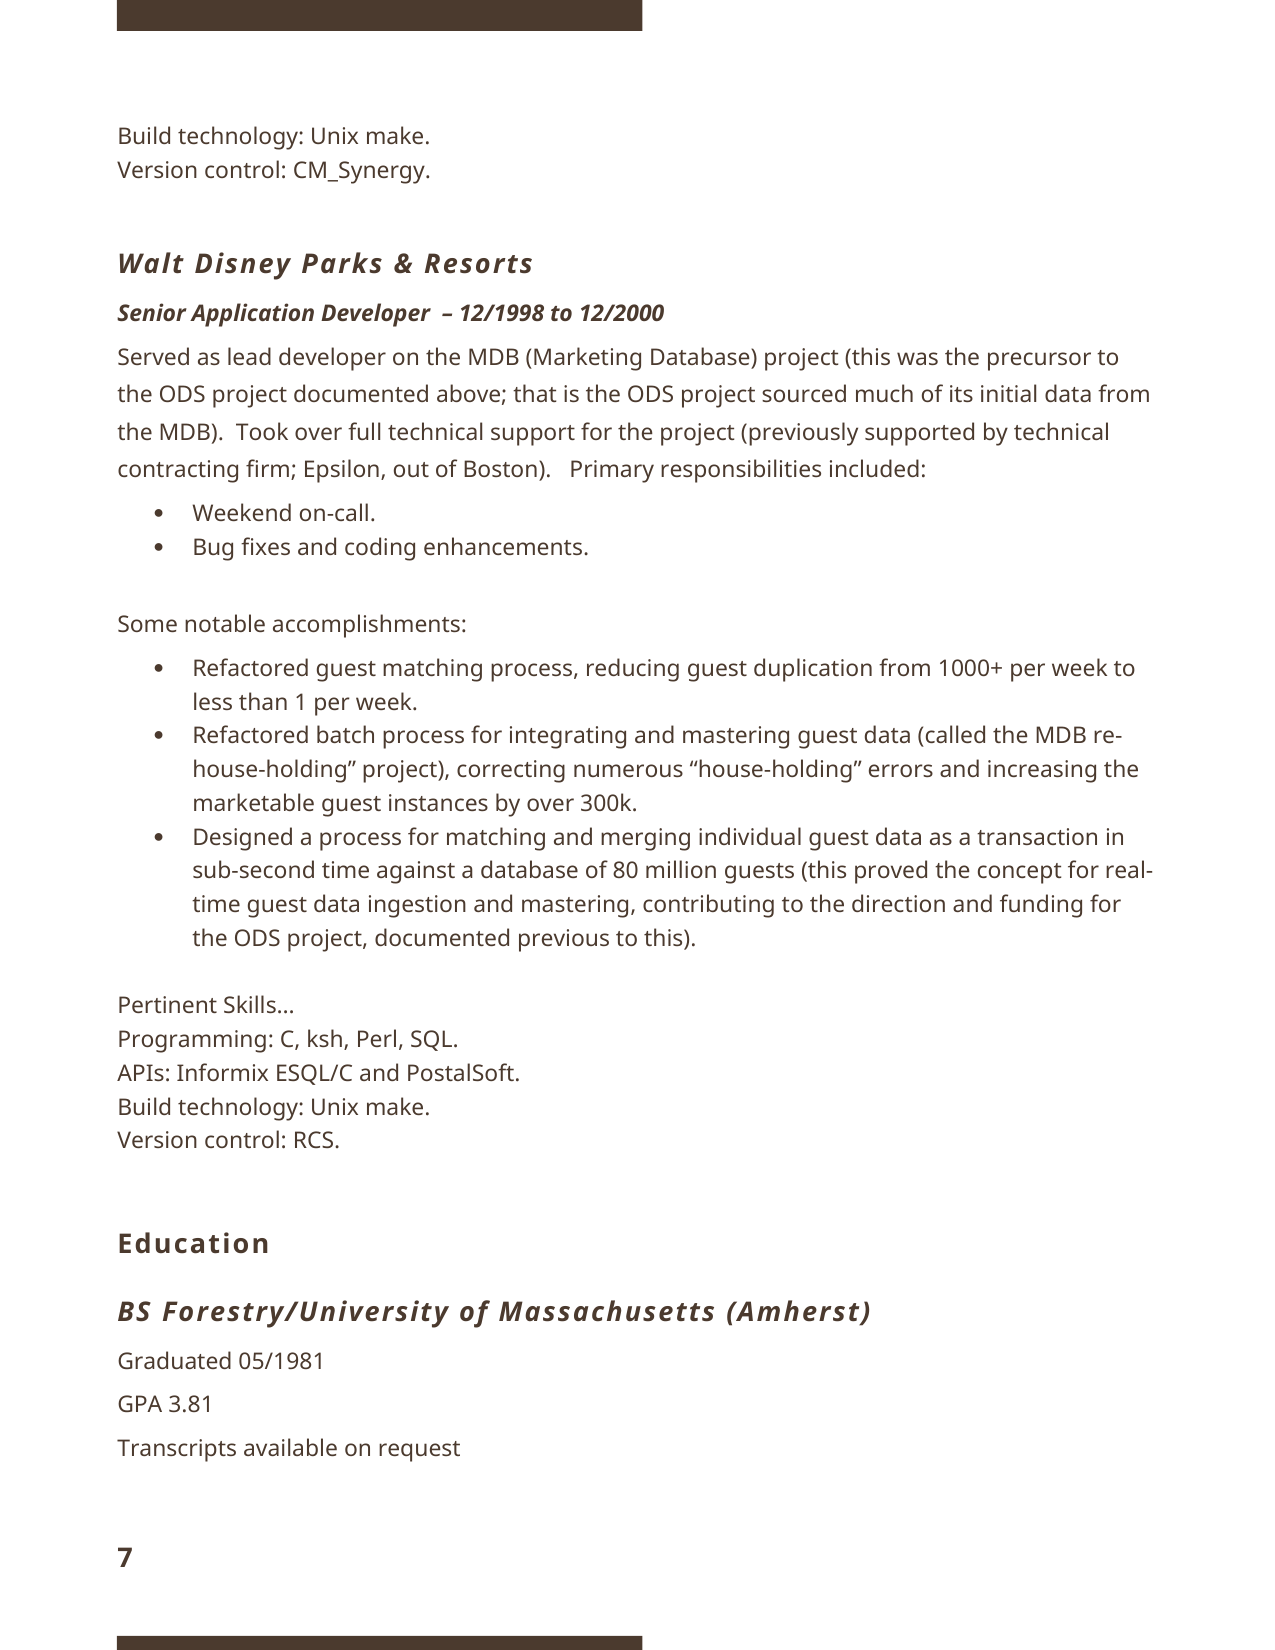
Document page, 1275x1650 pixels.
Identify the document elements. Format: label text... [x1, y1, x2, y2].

text Build technology: Unix make. [117, 120, 1158, 151]
subtitle Senior Application Developer – 12/1998 to 12/2000 [117, 297, 1158, 328]
text Transcripts available on request [117, 1432, 1158, 1463]
subtitle Walt Disney Parks & Resorts [117, 244, 1158, 281]
list Weekend on-call. [154, 497, 1158, 528]
text Version control: RCS. [117, 1124, 1158, 1155]
text Pertinent Skills… [117, 989, 1158, 1020]
text GPA 3.81 [117, 1388, 1158, 1419]
text Programming: C, ksh, Perl, SQL. [117, 1023, 1158, 1054]
list Designed a process for matching and merging individual guest data as a transaction in sub-second time against a database of 80 million guests (this proved the concept for real-time guest data ingestion and mastering, contributing to the direction and funding for the ODS project, documented previous to this). [154, 820, 1158, 953]
subtitle BS Forestry/University of Massachusetts (Amherst) [117, 1292, 1158, 1329]
list Bug fixes and coding enhancements. [154, 530, 1158, 562]
list Refactored guest matching process, reducing guest duplication from 1000+ per week to less than 1 per week. [154, 652, 1158, 717]
subtitle Education [117, 1225, 1158, 1262]
list Refactored batch process for integrating and mastering guest data (called the MDB re-house-holding” project), correcting numerous “house-holding” errors and increasing the marketable guest instances by over 300k. [154, 719, 1158, 818]
text Version control: CM_Synergy. [117, 154, 1158, 185]
text Graduated 05/1981 [117, 1344, 1158, 1376]
text Build technology: Unix make. [117, 1090, 1158, 1122]
text Some notable accomplishments: [117, 608, 1158, 639]
text Served as lead developer on the MDB (Marketing Database) project (this was the precursor to the ODS project documented above; that is the ODS project sourced much of its initial data from the MDB). Took over full technical support for the project (previously supported by technical contracting firm; Epsilon, out of Boston). Primary responsibilities included: [117, 340, 1158, 484]
text APIs: Informix ESQL/C and PostalSoft. [117, 1057, 1158, 1088]
